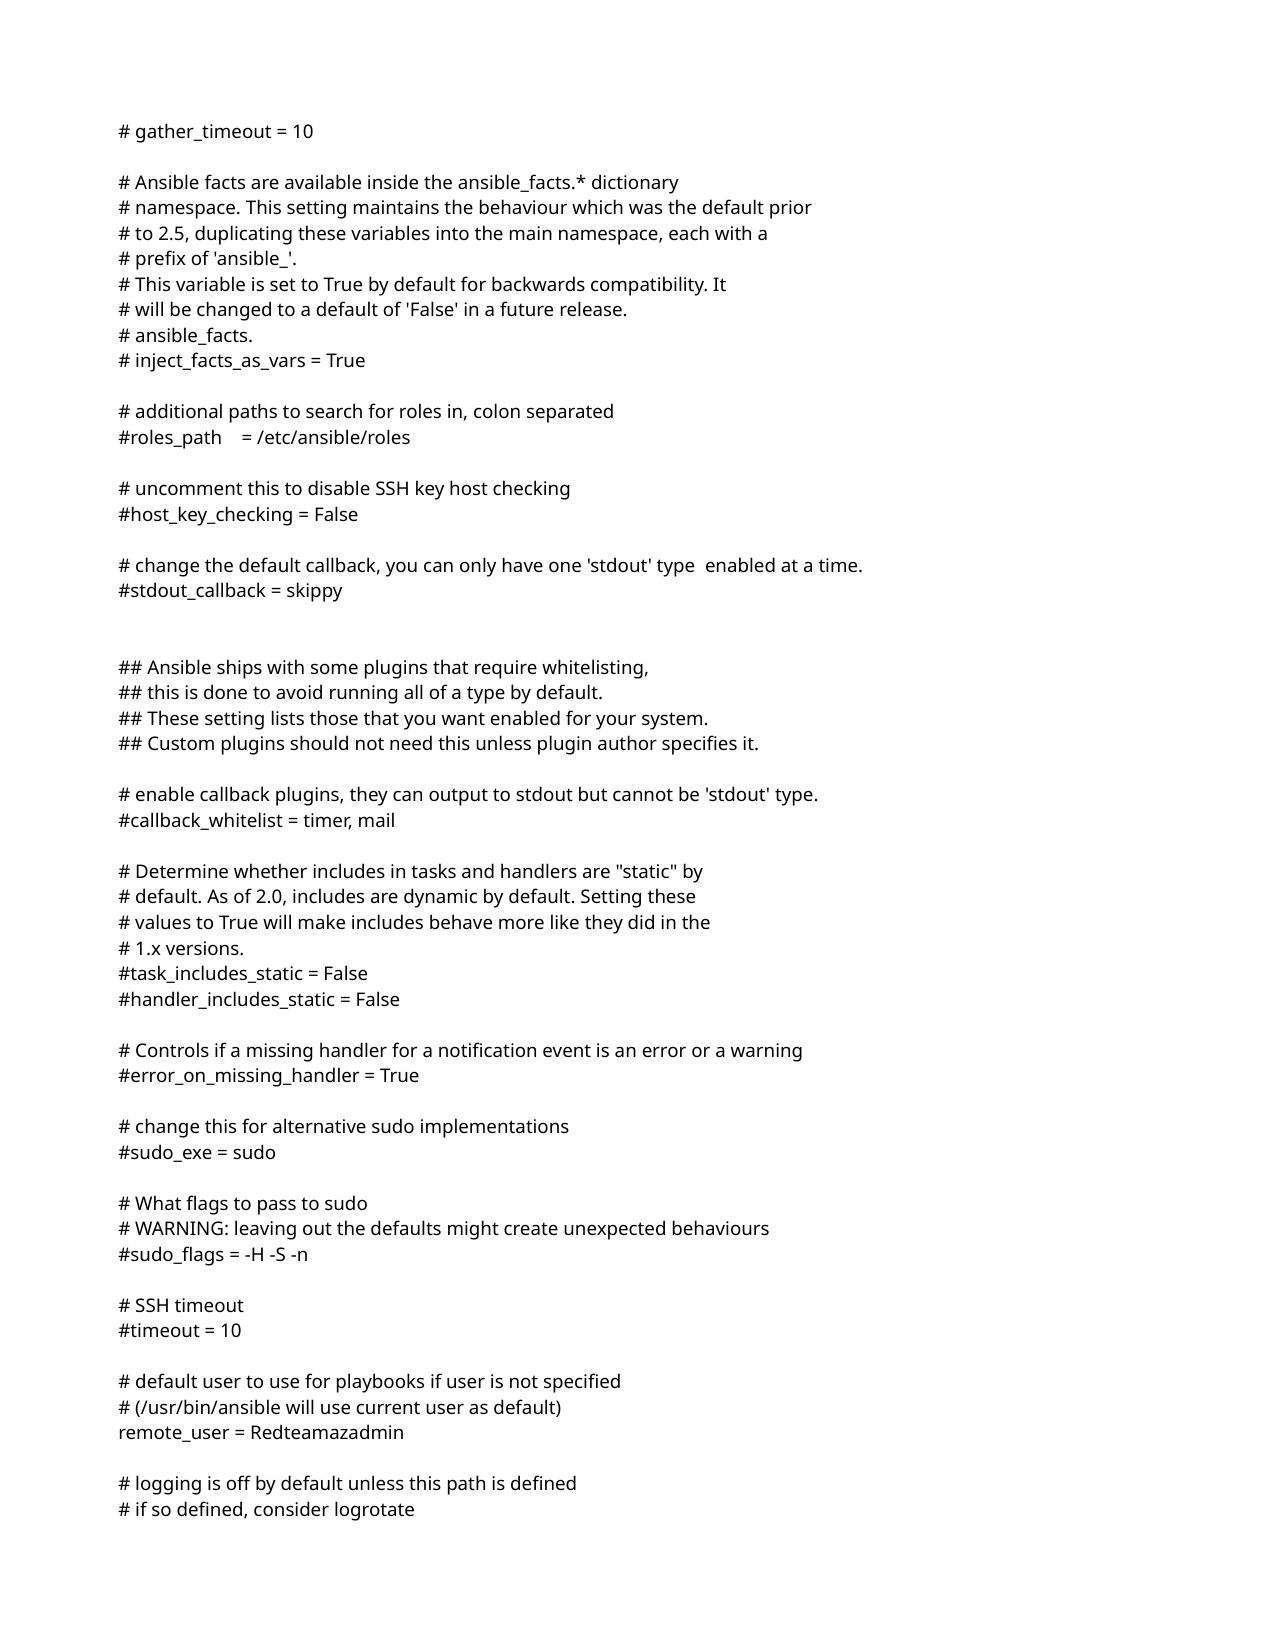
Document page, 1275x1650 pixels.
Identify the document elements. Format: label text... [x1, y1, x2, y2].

text ## These setting lists those that you want enabled for your system. [118, 705, 1157, 731]
text # change this for alternative sudo implementations [118, 1113, 1157, 1139]
text # namespace. This setting maintains the behaviour which was the default prior [118, 195, 1157, 220]
text #handler_includes_static = False [118, 986, 1157, 1011]
text #host_key_checking = False [118, 501, 1157, 526]
text # uncomment this to disable SSH key host checking [118, 475, 1157, 501]
text # What flags to pass to sudo [118, 1190, 1157, 1216]
text # additional paths to search for roles in, colon separated [118, 399, 1157, 424]
text # enable callback plugins, they can output to stdout but cannot be 'stdout' type. [118, 782, 1157, 807]
text #stdout_callback = skippy [118, 577, 1157, 603]
text # prefix of 'ansible_'. [118, 246, 1157, 271]
text # (/usr/bin/ansible will use current user as default) [118, 1394, 1157, 1420]
text #task_includes_static = False [118, 960, 1157, 986]
text # to 2.5, duplicating these variables into the main namespace, each with a [118, 220, 1157, 246]
text # values to True will make includes behave more like they did in the [118, 909, 1157, 935]
text # default user to use for playbooks if user is not specified [118, 1369, 1157, 1394]
text #sudo_exe = sudo [118, 1139, 1157, 1164]
text # Controls if a missing handler for a notification event is an error or a warning [118, 1037, 1157, 1062]
text # 1.x versions. [118, 935, 1157, 960]
text #sudo_flags = -H -S -n [118, 1241, 1157, 1267]
text # WARNING: leaving out the defaults might create unexpected behaviours [118, 1216, 1157, 1241]
text # if so defined, consider logrotate [118, 1496, 1157, 1522]
text #callback_whitelist = timer, mail [118, 807, 1157, 833]
text # SSH timeout [118, 1292, 1157, 1318]
text remote_user = Redteamazadmin [118, 1420, 1157, 1445]
text # This variable is set to True by default for backwards compatibility. It [118, 271, 1157, 297]
text # Ansible facts are available inside the ansible_facts.* dictionary [118, 169, 1157, 195]
text #error_on_missing_handler = True [118, 1062, 1157, 1088]
text # gather_timeout = 10 [118, 118, 1157, 144]
text # logging is off by default unless this path is defined [118, 1471, 1157, 1496]
text #roles_path = /etc/ansible/roles [118, 424, 1157, 450]
text # default. As of 2.0, includes are dynamic by default. Setting these [118, 884, 1157, 909]
text # inject_facts_as_vars = True [118, 348, 1157, 373]
text # will be changed to a default of 'False' in a future release. [118, 297, 1157, 322]
text ## Custom plugins should not need this unless plugin author specifies it. [118, 731, 1157, 756]
text #timeout = 10 [118, 1318, 1157, 1343]
text # change the default callback, you can only have one 'stdout' type enabled at a time. [118, 552, 1157, 577]
text ## this is done to avoid running all of a type by default. [118, 679, 1157, 705]
text ## Ansible ships with some plugins that require whitelisting, [118, 654, 1157, 679]
text # ansible_facts. [118, 322, 1157, 348]
text # Determine whether includes in tasks and handlers are "static" by [118, 858, 1157, 884]
